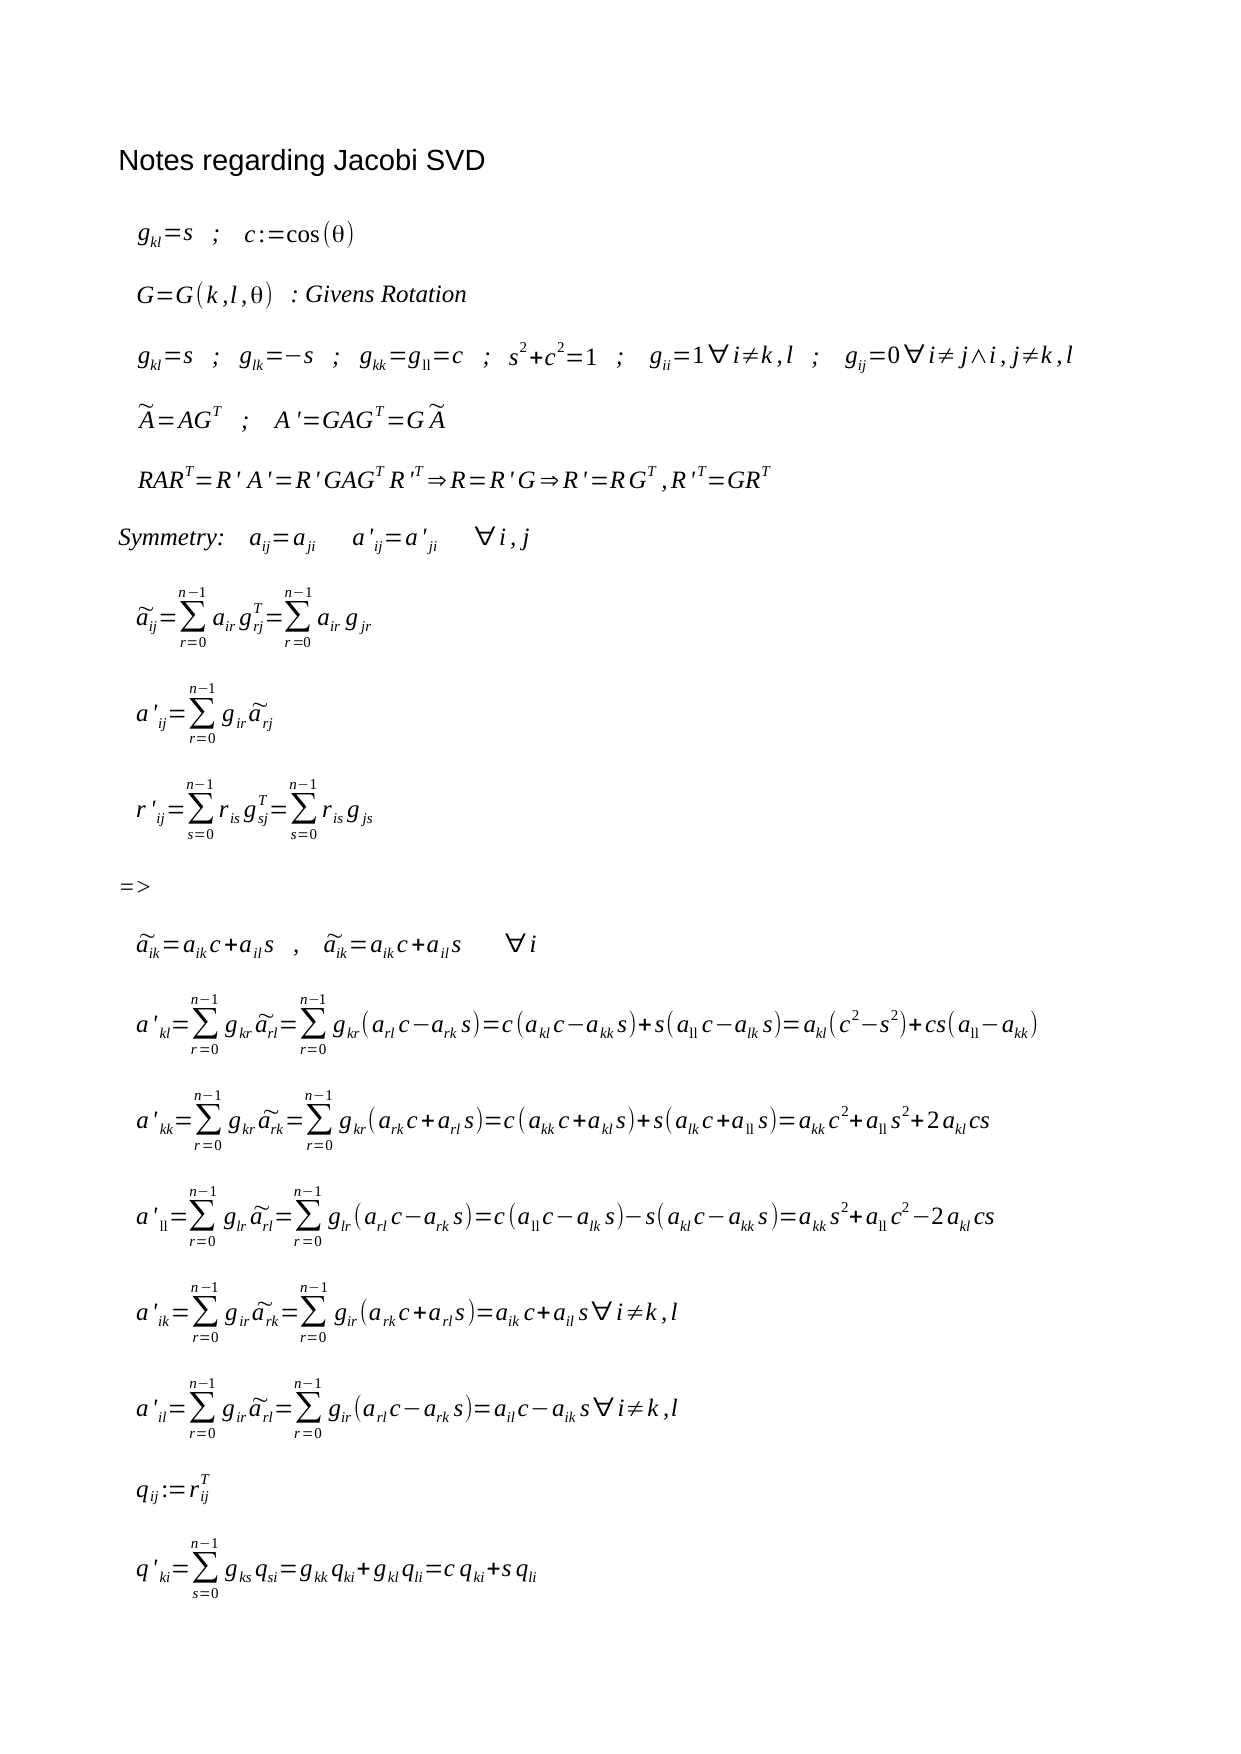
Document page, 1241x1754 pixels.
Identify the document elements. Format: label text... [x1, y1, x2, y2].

text ; [118, 402, 1122, 433]
title Notes regarding Jacobi SVD [118, 143, 1122, 177]
text ; [118, 218, 1122, 250]
text ;;;; ; [118, 338, 1122, 373]
text Symmetry: [118, 522, 1122, 555]
text => [118, 872, 1122, 900]
text : Givens Rotation [118, 279, 1122, 310]
text , [118, 929, 1122, 962]
